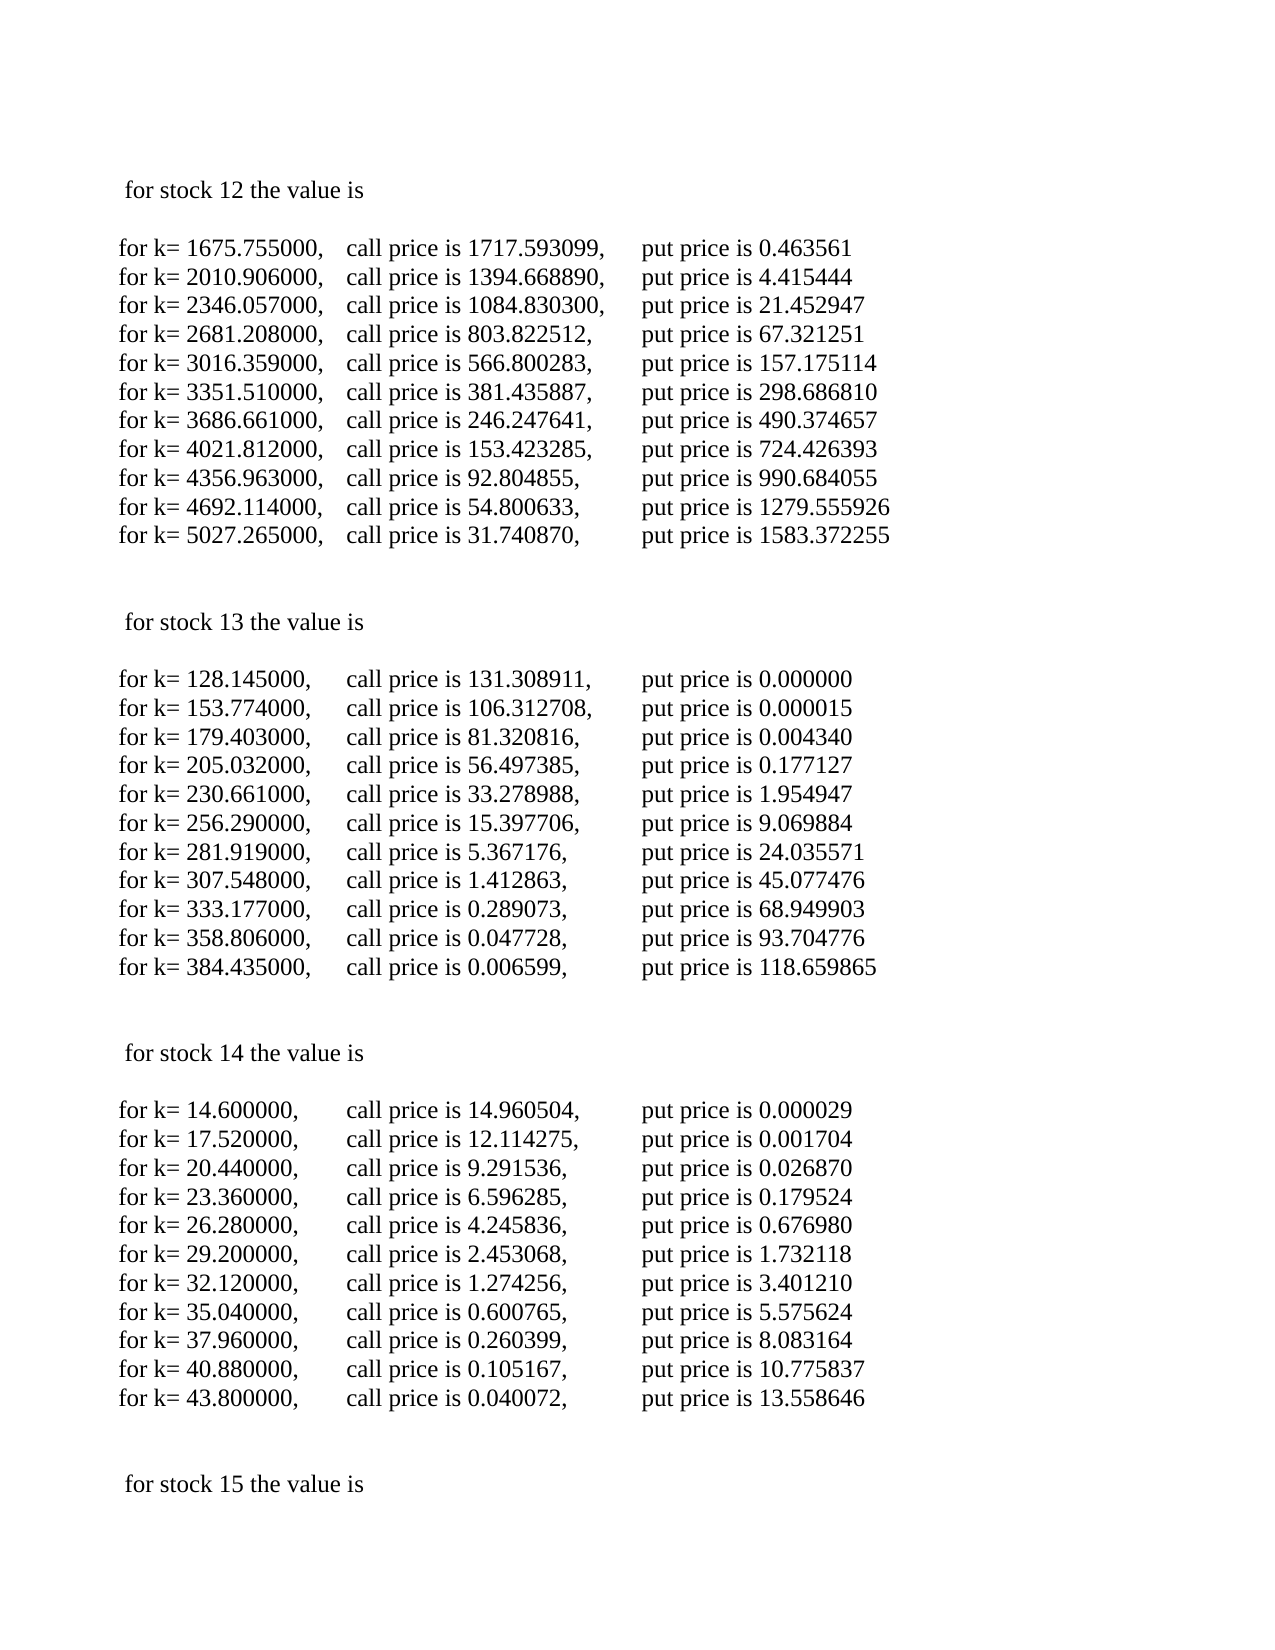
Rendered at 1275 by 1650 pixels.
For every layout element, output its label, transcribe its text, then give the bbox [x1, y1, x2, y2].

text for k= 1675.755000, call price is 1717.593099, put price is 0.463561 [118, 233, 1157, 262]
text for k= 256.290000, call price is 15.397706, put price is 9.069884 [118, 808, 1157, 837]
text for k= 4692.114000, call price is 54.800633, put price is 1279.555926 [118, 492, 1157, 521]
text for k= 281.919000, call price is 5.367176, put price is 24.035571 [118, 837, 1157, 866]
text for k= 333.177000, call price is 0.289073, put price is 68.949903 [118, 894, 1157, 923]
text for k= 179.403000, call price is 81.320816, put price is 0.004340 [118, 722, 1157, 751]
text for k= 43.800000, call price is 0.040072, put price is 13.558646 [118, 1383, 1157, 1412]
text for k= 32.120000, call price is 1.274256, put price is 3.401210 [118, 1268, 1157, 1297]
text for k= 2681.208000, call price is 803.822512, put price is 67.321251 [118, 319, 1157, 348]
text for k= 35.040000, call price is 0.600765, put price is 5.575624 [118, 1297, 1157, 1326]
text for k= 37.960000, call price is 0.260399, put price is 8.083164 [118, 1326, 1157, 1354]
text for k= 2010.906000, call price is 1394.668890, put price is 4.415444 [118, 262, 1157, 291]
text for k= 17.520000, call price is 12.114275, put price is 0.001704 [118, 1124, 1157, 1153]
text for k= 230.661000, call price is 33.278988, put price is 1.954947 [118, 779, 1157, 808]
text for k= 3016.359000, call price is 566.800283, put price is 157.175114 [118, 348, 1157, 377]
text for k= 4021.812000, call price is 153.423285, put price is 724.426393 [118, 434, 1157, 463]
text for k= 3686.661000, call price is 246.247641, put price is 490.374657 [118, 406, 1157, 434]
text for k= 20.440000, call price is 9.291536, put price is 0.026870 [118, 1153, 1157, 1182]
text for k= 2346.057000, call price is 1084.830300, put price is 21.452947 [118, 291, 1157, 319]
text for k= 358.806000, call price is 0.047728, put price is 93.704776 [118, 923, 1157, 952]
text for k= 128.145000, call price is 131.308911, put price is 0.000000 [118, 664, 1157, 693]
text for k= 29.200000, call price is 2.453068, put price is 1.732118 [118, 1239, 1157, 1268]
text for k= 23.360000, call price is 6.596285, put price is 0.179524 [118, 1182, 1157, 1211]
text for k= 5027.265000, call price is 31.740870, put price is 1583.372255 [118, 521, 1157, 549]
text for k= 153.774000, call price is 106.312708, put price is 0.000015 [118, 693, 1157, 722]
text for stock 14 the value is [118, 1038, 1157, 1067]
text for stock 12 the value is [118, 176, 1157, 204]
text for k= 26.280000, call price is 4.245836, put price is 0.676980 [118, 1211, 1157, 1239]
text for k= 40.880000, call price is 0.105167, put price is 10.775837 [118, 1354, 1157, 1383]
text for stock 13 the value is [118, 607, 1157, 636]
text for k= 384.435000, call price is 0.006599, put price is 118.659865 [118, 952, 1157, 981]
text for k= 307.548000, call price is 1.412863, put price is 45.077476 [118, 866, 1157, 894]
text for k= 14.600000, call price is 14.960504, put price is 0.000029 [118, 1096, 1157, 1124]
text for k= 4356.963000, call price is 92.804855, put price is 990.684055 [118, 463, 1157, 492]
text for k= 205.032000, call price is 56.497385, put price is 0.177127 [118, 751, 1157, 779]
text for stock 15 the value is [118, 1469, 1157, 1498]
text for k= 3351.510000, call price is 381.435887, put price is 298.686810 [118, 377, 1157, 406]
